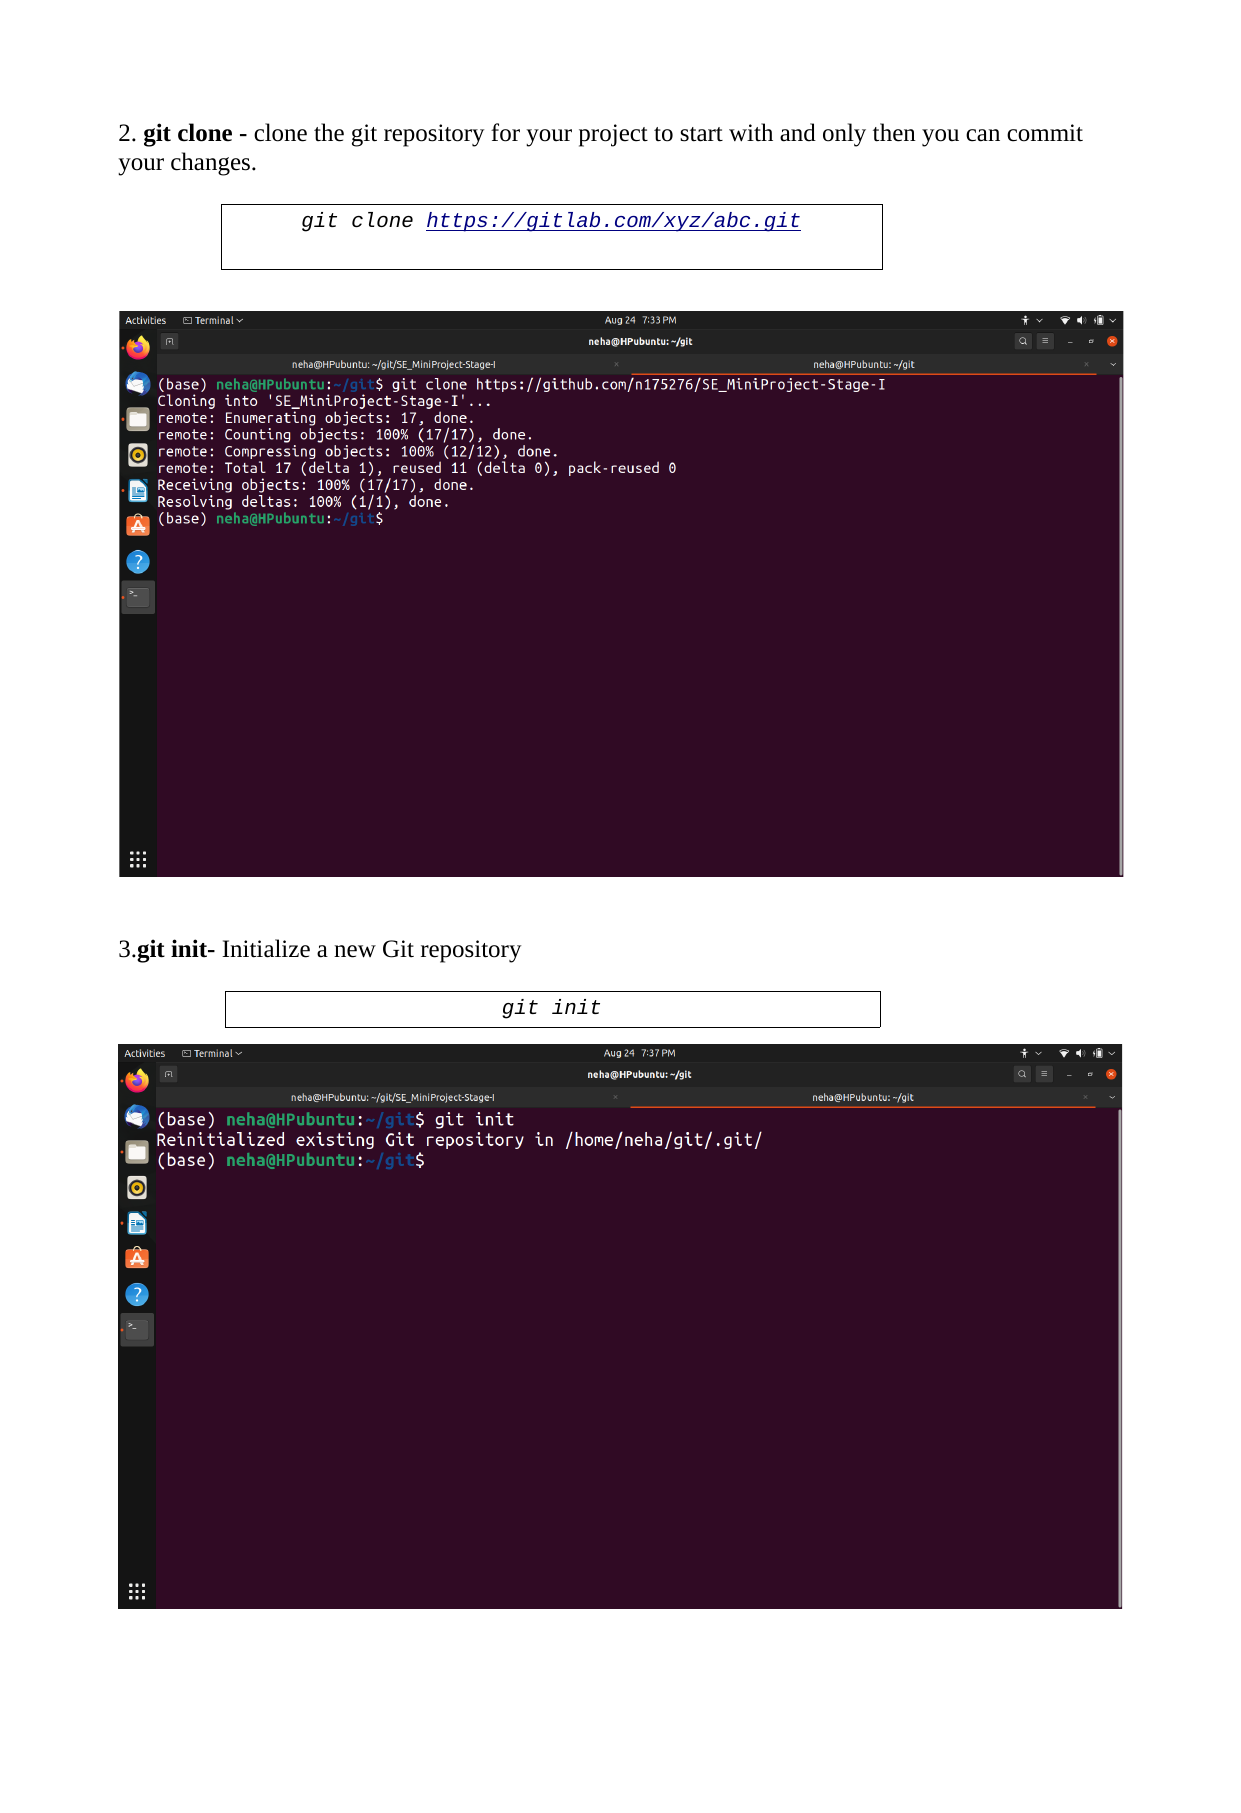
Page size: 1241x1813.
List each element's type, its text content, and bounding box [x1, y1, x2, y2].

table_header git init [226, 992, 880, 1027]
picture [119, 311, 1124, 877]
text 2. git clone - clone the git repository for your project to start with and only then you can commit your changes. [118, 118, 1122, 176]
picture [118, 1044, 1123, 1609]
table_header git clone https://gitlab.com/xyz/abc.git [222, 205, 882, 269]
text 3.git init- Initialize a new Git repository [118, 934, 1122, 963]
